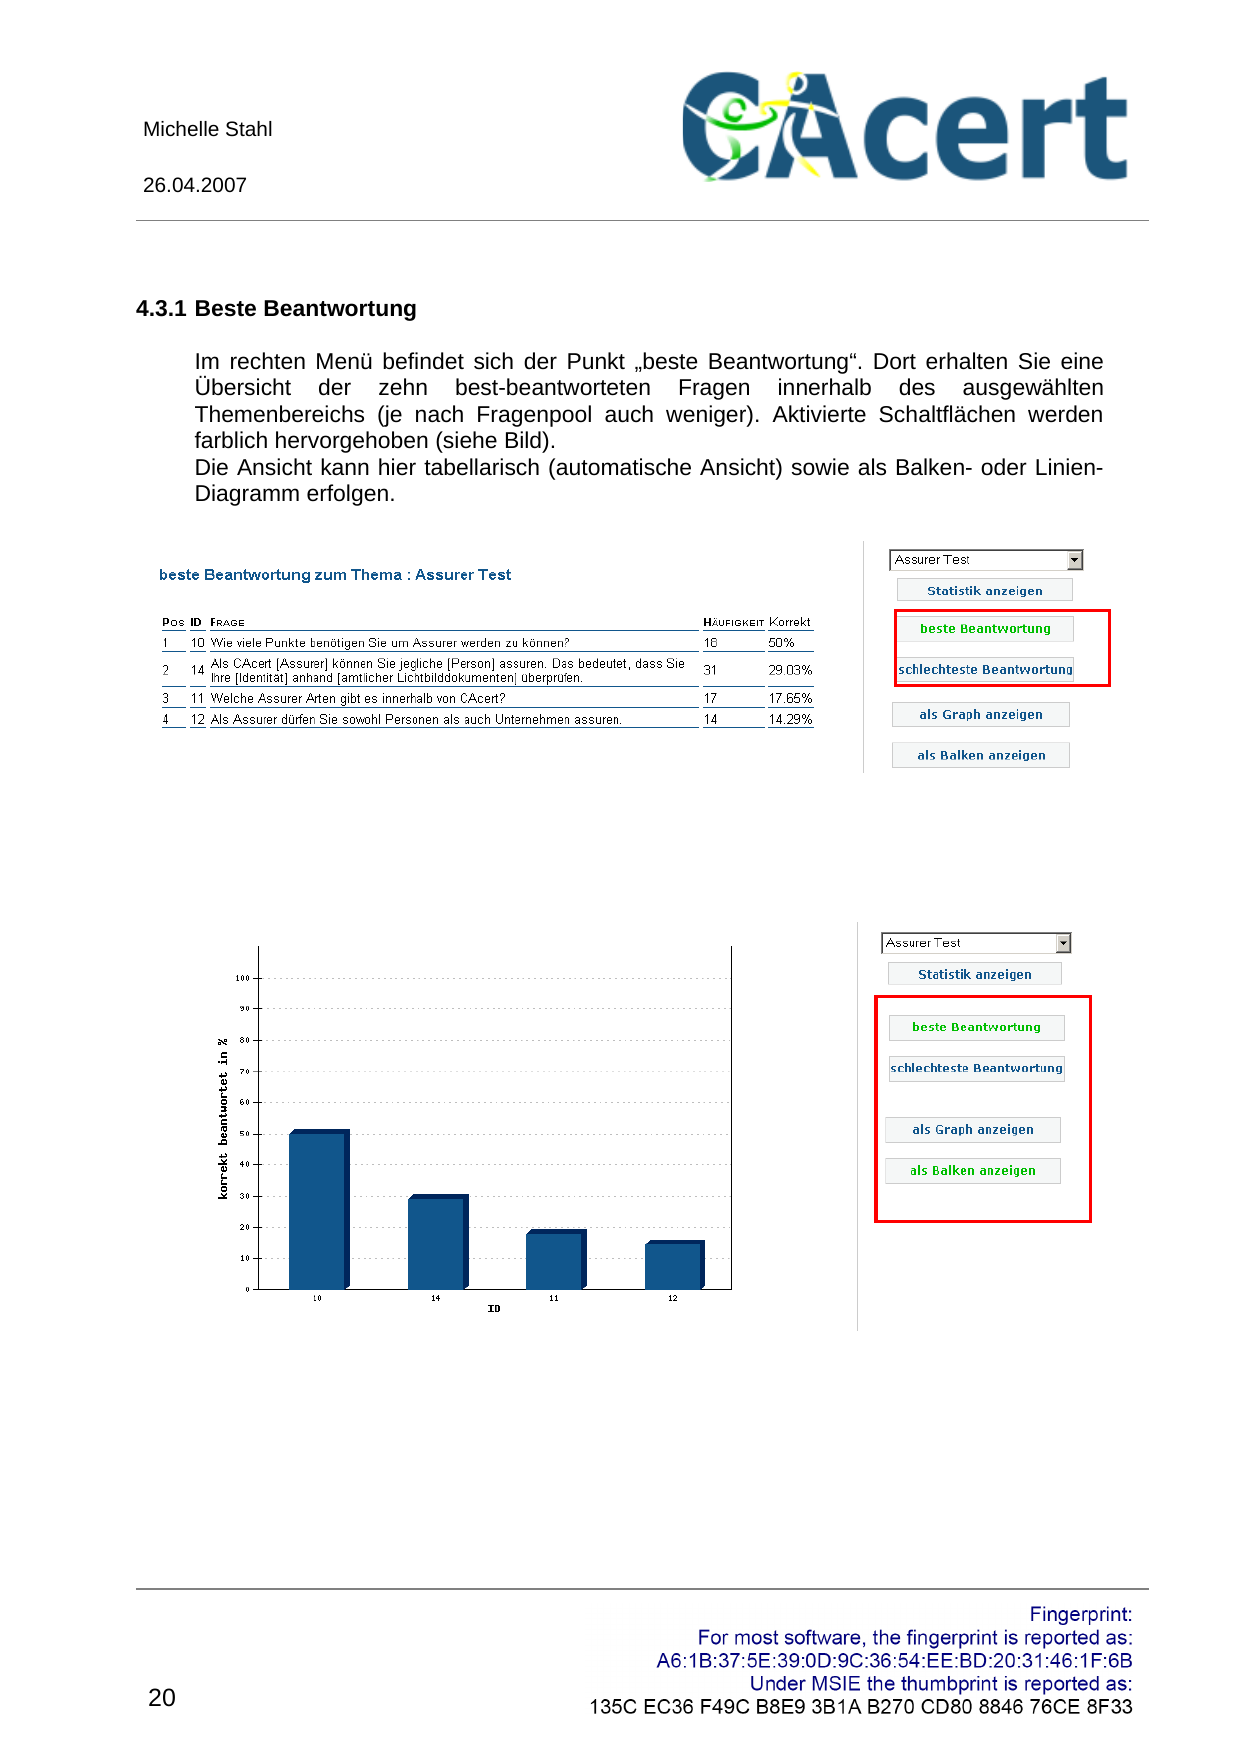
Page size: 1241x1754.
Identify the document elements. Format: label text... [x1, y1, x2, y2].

text Die Ansicht kann hier tabellarisch (automatische Ansicht) sowie als Balken- oder Linien-Diagramm erfolgen. [194, 453, 1104, 506]
picture [152, 922, 1089, 1331]
picture [152, 541, 1108, 773]
text 4.3.1 Beste Beantwortung [136, 295, 1104, 322]
picture [878, 998, 1089, 1220]
text Im rechten Menü befindet sich der Punkt „beste Beantwortung“. Dort erhalten Sie eine Übersicht der zehn best-beantworteten Fragen innerhalb des ausgewählten Themenbereichs (je nach Fragenpool auch weniger). Aktivierte Schaltflächen werden farblich hervorgehoben (siehe Bild). [194, 348, 1104, 453]
picture [682, 71, 1128, 182]
picture [897, 612, 1108, 684]
